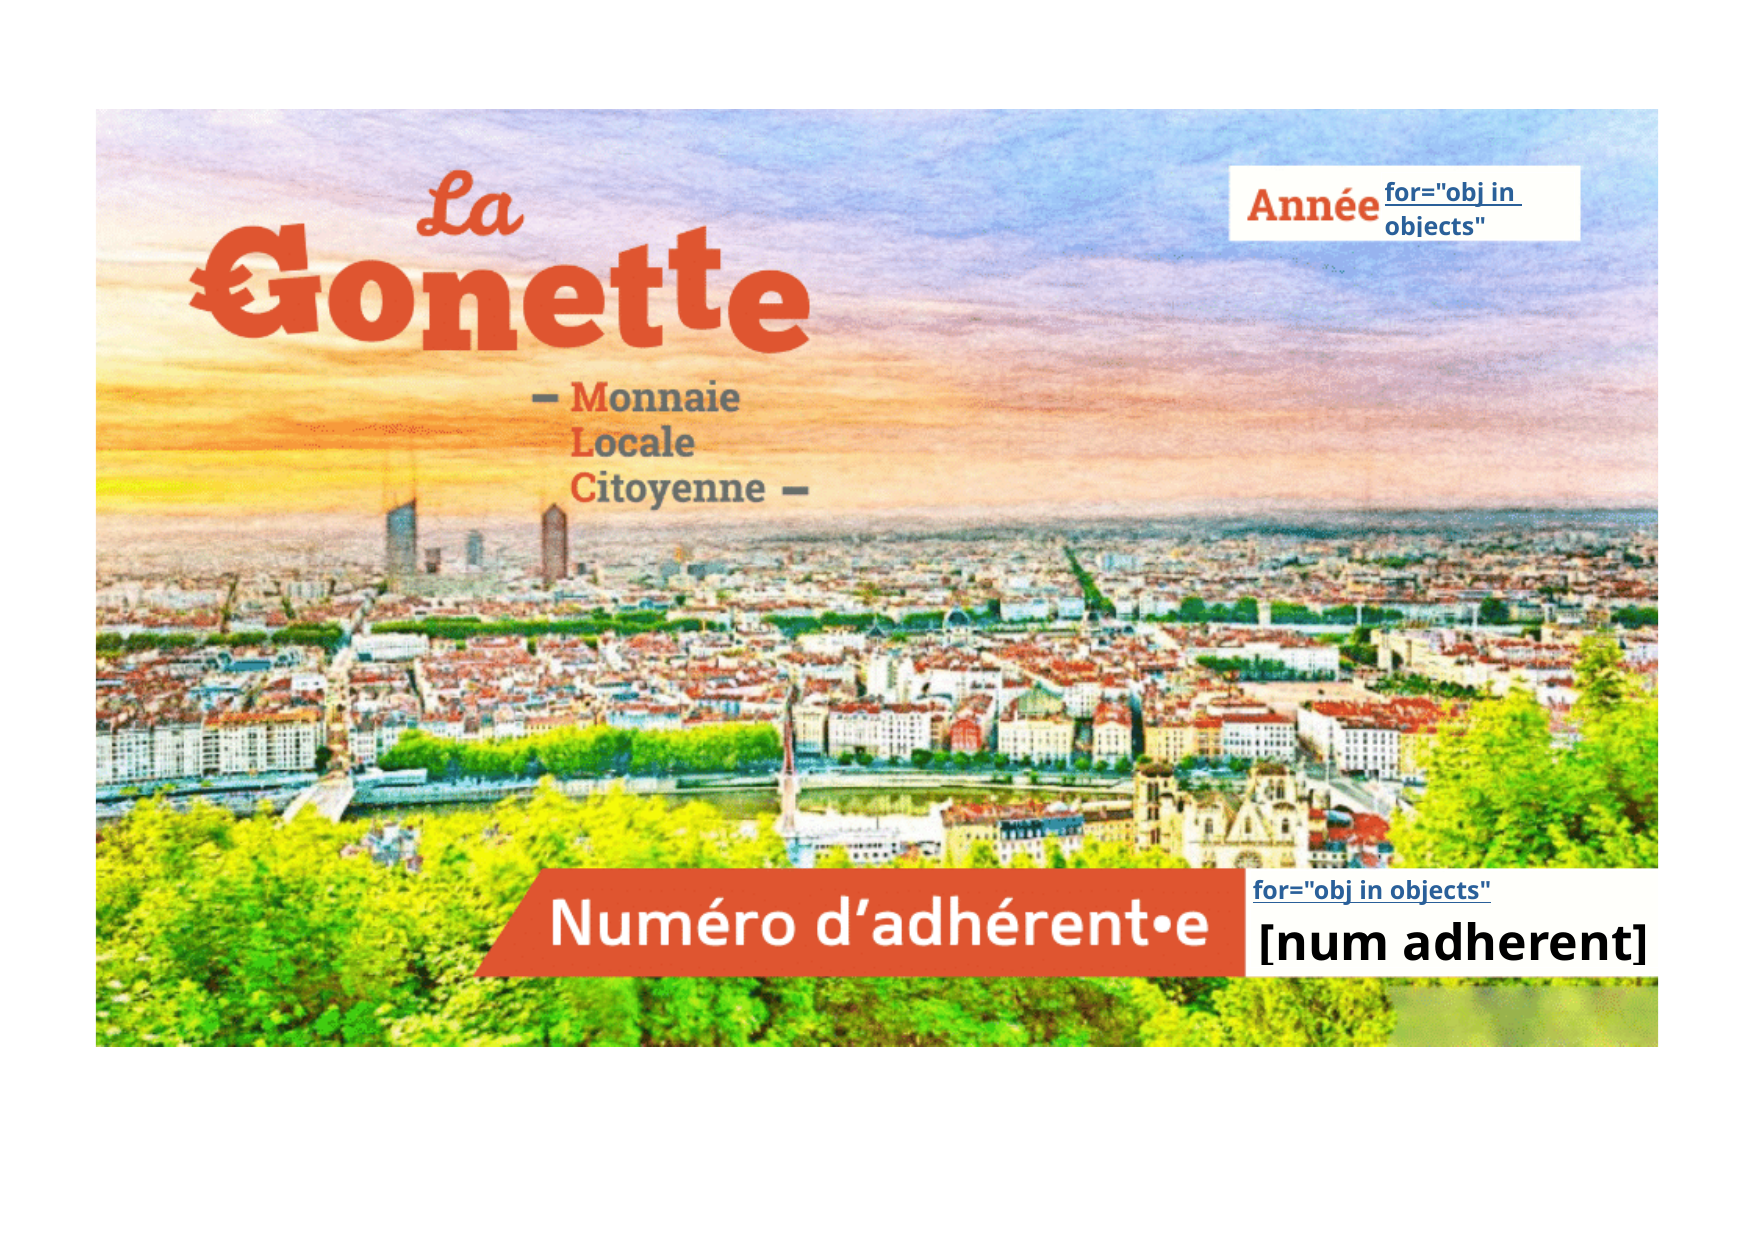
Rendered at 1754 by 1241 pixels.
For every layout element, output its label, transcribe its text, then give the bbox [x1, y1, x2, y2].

text for="obj in objects" [1384, 175, 1571, 236]
text [num adherent] [1253, 907, 1655, 964]
picture [1251, 871, 1658, 967]
text for="obj in objects" [1253, 873, 1655, 907]
picture [95, 109, 1659, 1047]
